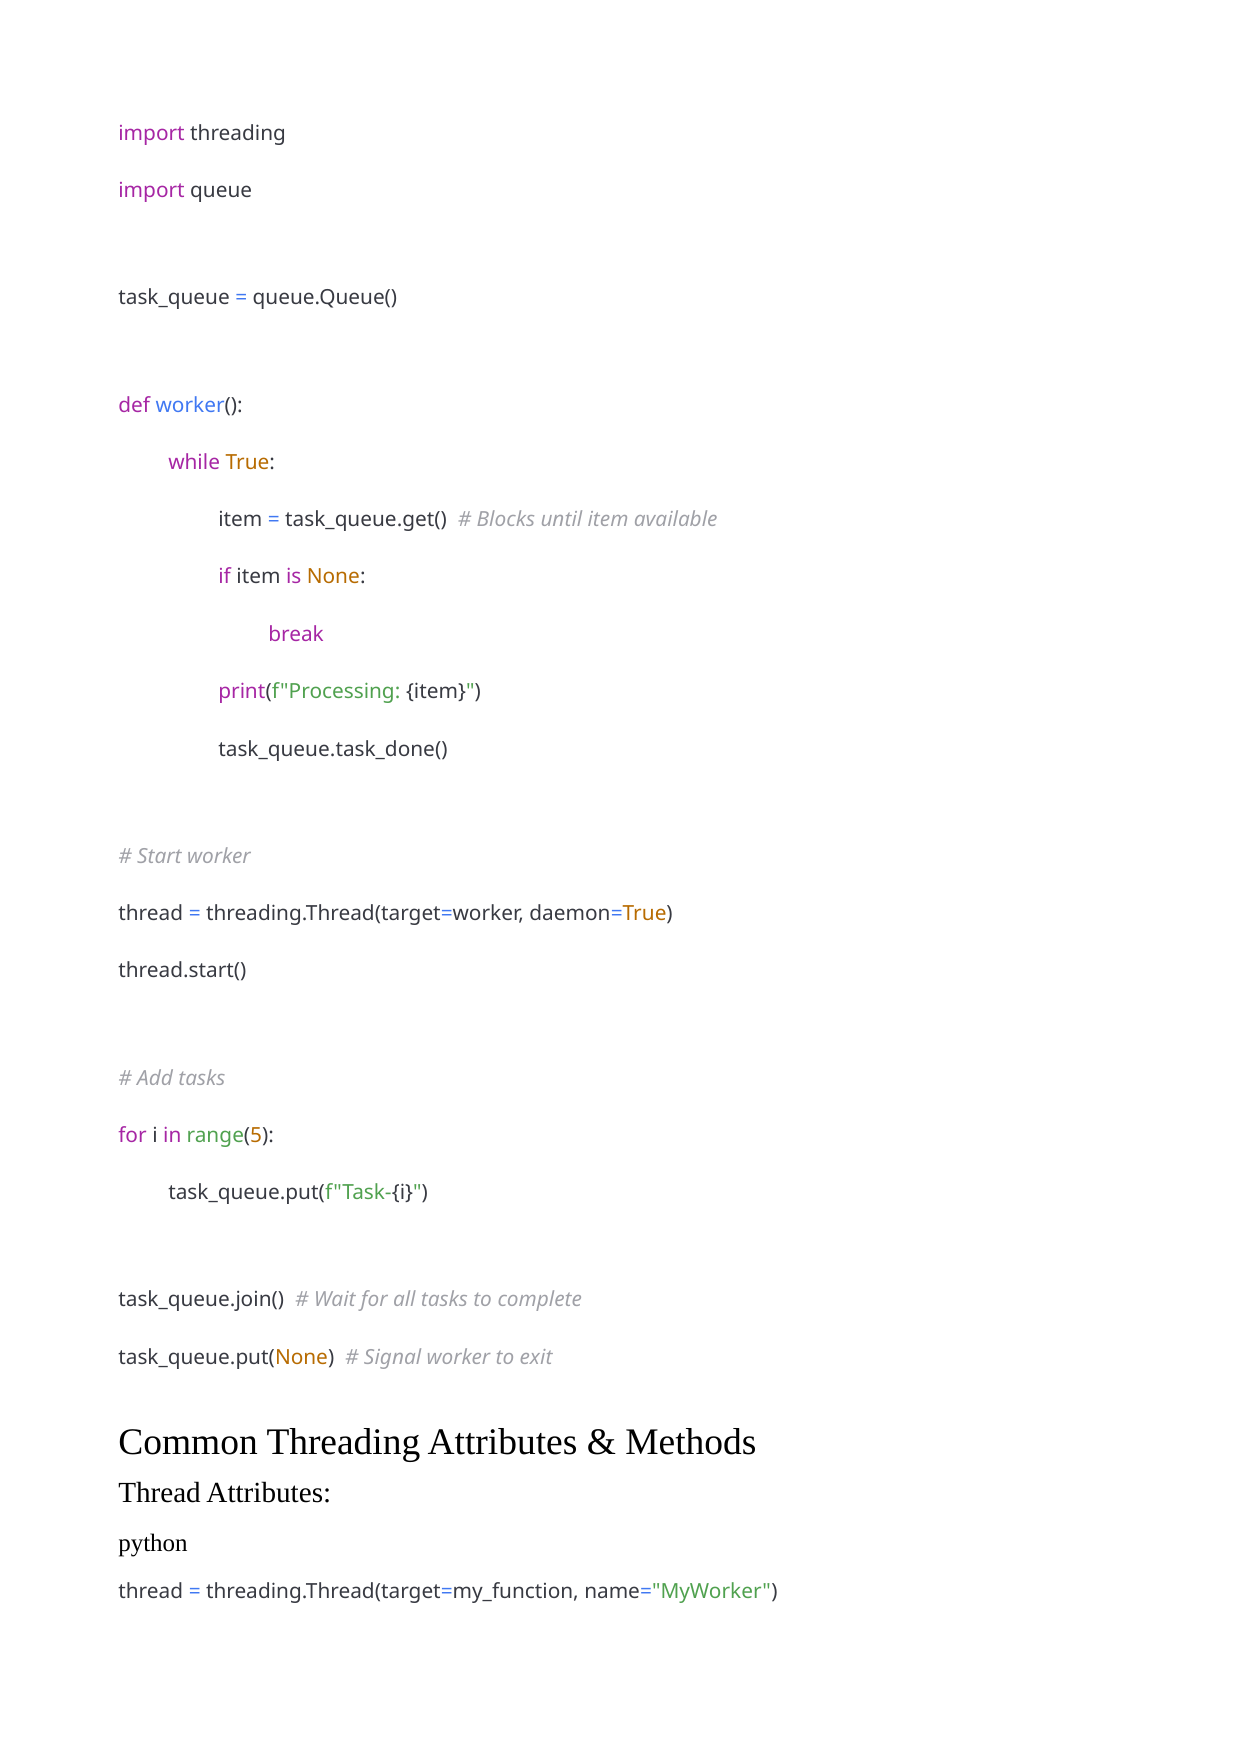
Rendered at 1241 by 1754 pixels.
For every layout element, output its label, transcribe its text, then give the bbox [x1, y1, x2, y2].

text task_queue.join() # Wait for all tasks to complete [118, 1284, 1122, 1313]
text thread = threading.Thread(target=my_function, name="MyWorker") [118, 1576, 1122, 1604]
text task_queue.task_done() [118, 734, 1122, 762]
text if item is None: [118, 562, 1122, 590]
text for i in range(5): [118, 1120, 1122, 1148]
text task_queue.put(None) # Signal worker to exit [118, 1342, 1122, 1370]
text print(f"Processing: {item}") [118, 676, 1122, 705]
text break [118, 619, 1122, 648]
text while True: [118, 447, 1122, 475]
text thread.start() [118, 956, 1122, 984]
subtitle Thread Attributes: [118, 1475, 1122, 1509]
text thread = threading.Thread(target=worker, daemon=True) [118, 898, 1122, 927]
text item = task_queue.get() # Blocks until item available [118, 504, 1122, 533]
text task_queue = queue.Queue() [118, 282, 1122, 311]
subtitle Common Threading Attributes & Methods [118, 1420, 1122, 1463]
text # Start worker [118, 841, 1122, 870]
text python [118, 1528, 1122, 1557]
text import queue [118, 175, 1122, 204]
text task_queue.put(f"Task-{i}") [118, 1177, 1122, 1206]
text def worker(): [118, 390, 1122, 418]
text # Add tasks [118, 1063, 1122, 1091]
text import threading [118, 118, 1122, 147]
